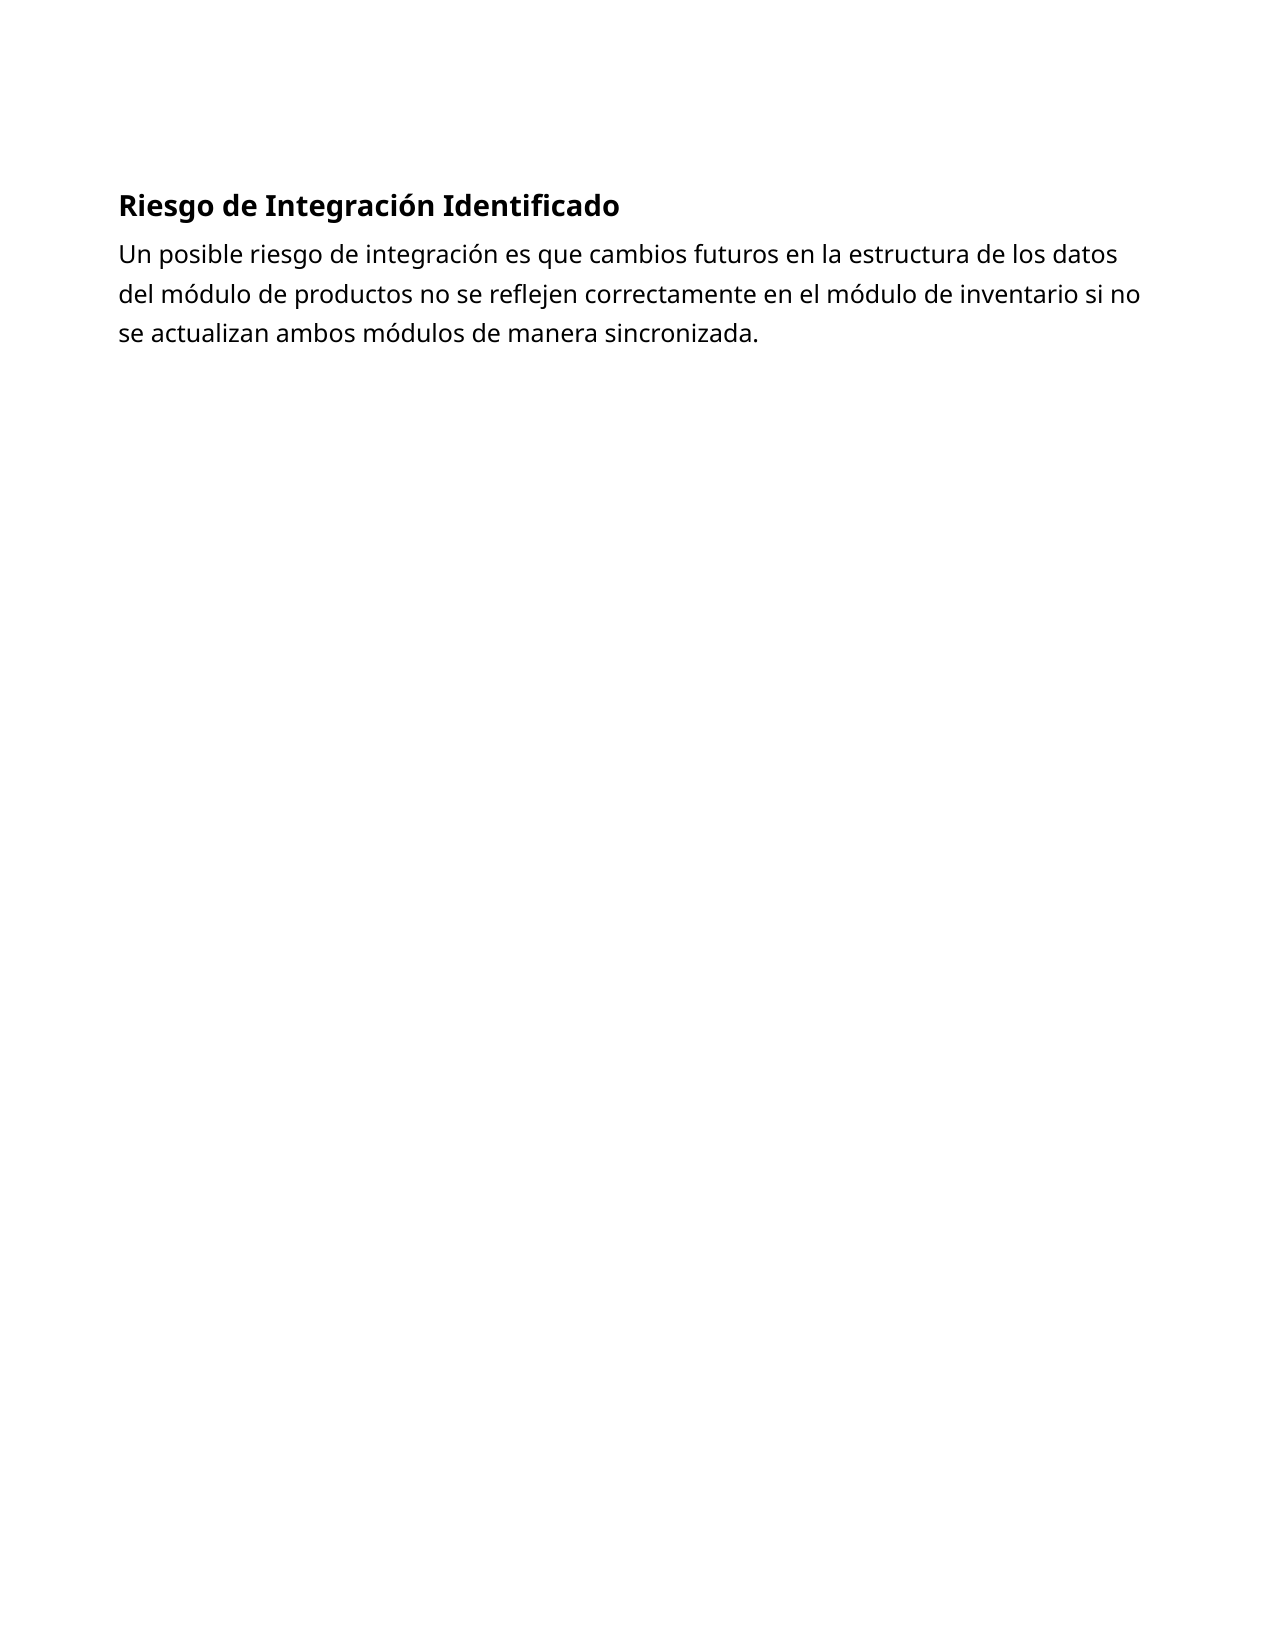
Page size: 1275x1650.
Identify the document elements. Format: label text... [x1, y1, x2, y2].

text Un posible riesgo de integración es que cambios futuros en la estructura de los datos del módulo de productos no se reflejen correctamente en el módulo de inventario si no se actualizan ambos módulos de manera sincronizada. [118, 237, 1157, 349]
subtitle Riesgo de Integración Identificado [118, 185, 1157, 224]
